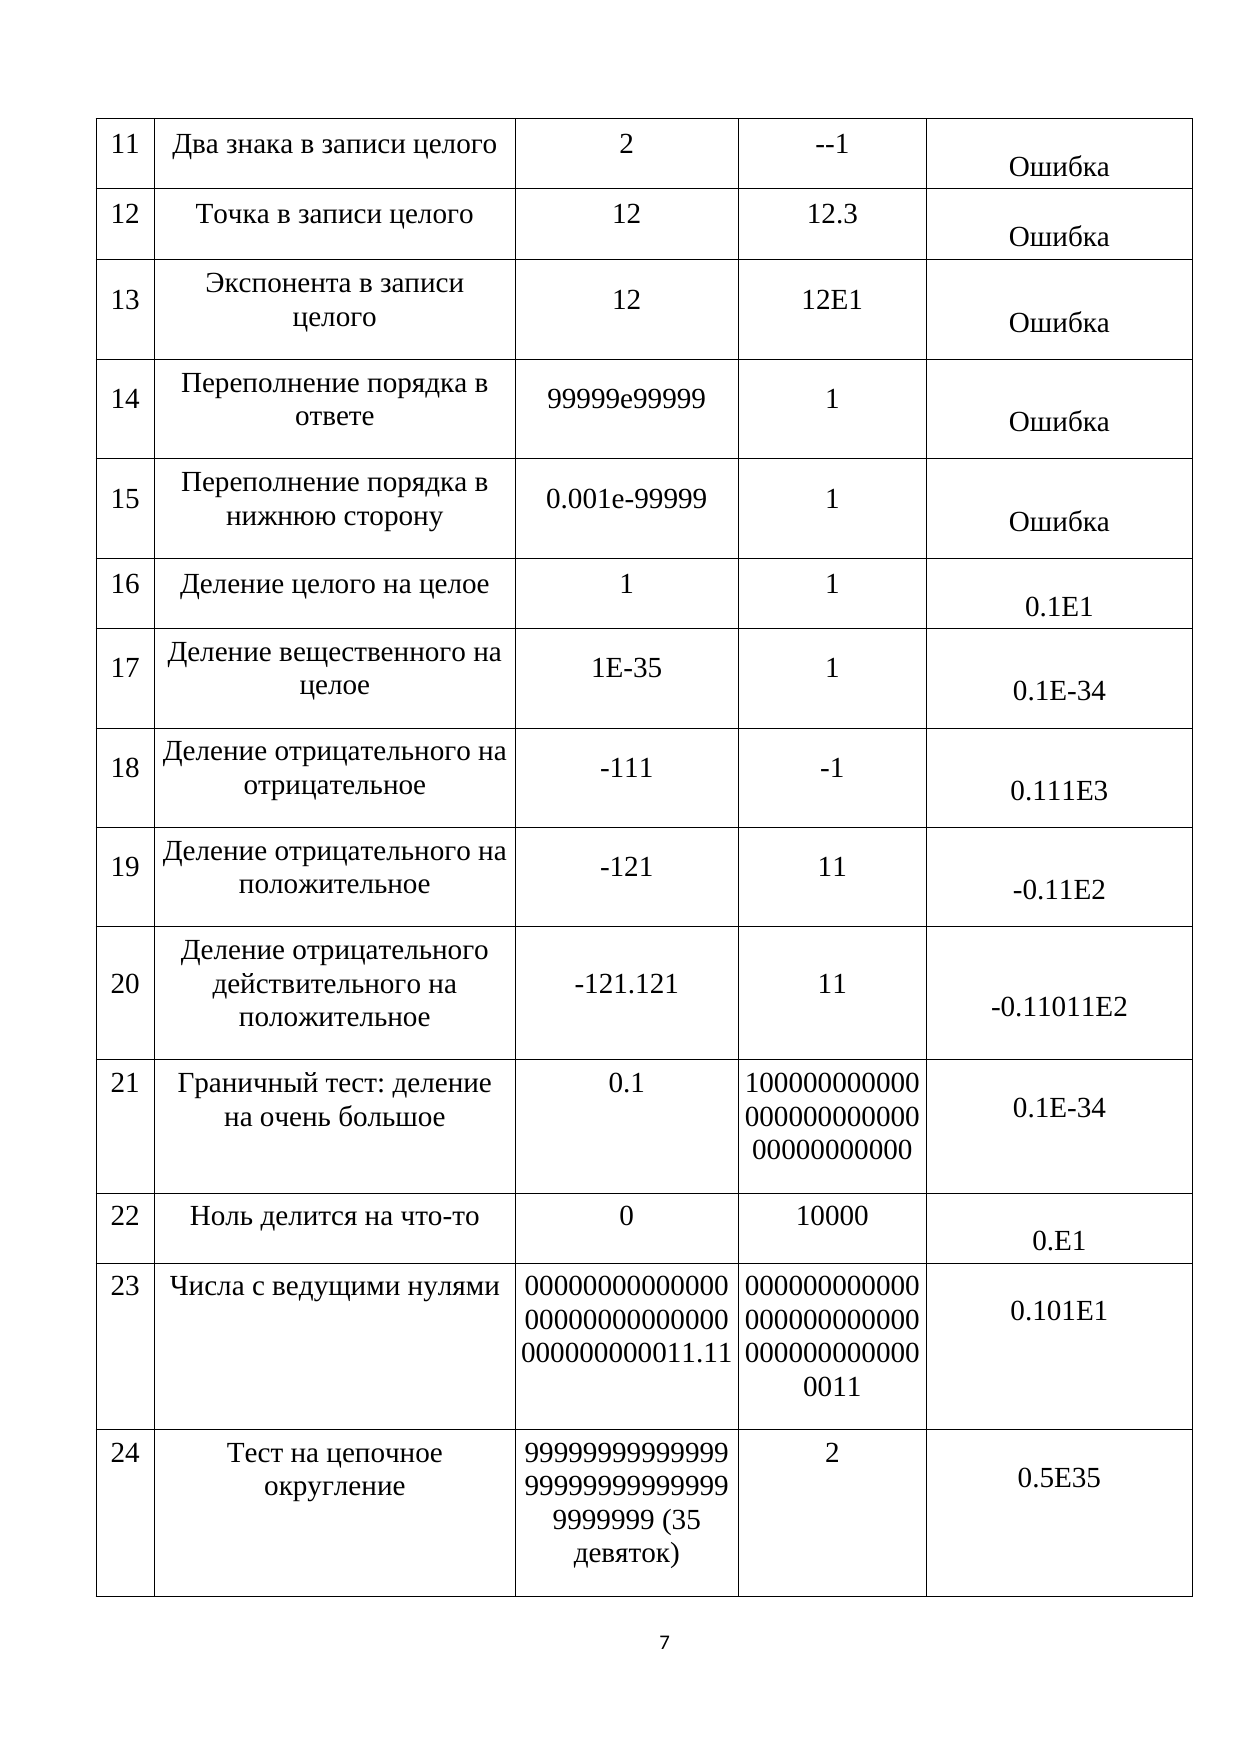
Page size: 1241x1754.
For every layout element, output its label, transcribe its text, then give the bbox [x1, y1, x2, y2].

table_cell 17 [97, 629, 154, 727]
table_cell 0.1E-34 [927, 1060, 1192, 1192]
table_cell 21 [97, 1060, 154, 1192]
table_cell 0 [516, 1194, 738, 1262]
table_cell 12.3 [739, 189, 926, 259]
table_cell 22 [97, 1194, 154, 1262]
table_cell 1 [739, 559, 926, 628]
table_cell 12 [516, 260, 738, 359]
table_cell -121 [516, 828, 738, 926]
table_cell Ошибка [927, 189, 1192, 259]
table_cell Экспонента в записи целого [155, 260, 515, 359]
table_cell -111 [516, 729, 738, 827]
table_cell 1 [739, 459, 926, 558]
table_cell 1 [516, 559, 738, 628]
table_cell 2 [516, 119, 738, 188]
table_cell 10000 [739, 1194, 926, 1262]
table_cell Переполнение порядка в ответе [155, 360, 515, 458]
table_cell 2 [739, 1430, 926, 1596]
table_cell 16 [97, 559, 154, 628]
table_cell 11 [739, 828, 926, 926]
table_cell Деление вещественного на целое [155, 629, 515, 727]
table_cell Точка в записи целого [155, 189, 515, 259]
table_cell Ошибка [927, 459, 1192, 558]
table_cell 19 [97, 828, 154, 926]
table_cell 0.1E1 [927, 559, 1192, 628]
table_cell 0.111E3 [927, 729, 1192, 827]
table_cell Числа с ведущими нулями [155, 1264, 515, 1429]
table_cell 0.E1 [927, 1194, 1192, 1262]
table_cell 12 [516, 189, 738, 259]
table_cell Деление отрицательного на отрицательное [155, 729, 515, 827]
table_cell -121.121 [516, 927, 738, 1059]
table_cell 0000000000000000000000000000000000000011.11 [516, 1264, 738, 1429]
table_cell Ноль делится на что-то [155, 1194, 515, 1262]
table_cell 1E-35 [516, 629, 738, 727]
table_cell 20 [97, 927, 154, 1059]
table_cell 14 [97, 360, 154, 458]
table_cell Ошибка [927, 119, 1192, 188]
table_cell 99999e99999 [516, 360, 738, 458]
table_cell 0.101E1 [927, 1264, 1192, 1429]
table_cell 23 [97, 1264, 154, 1429]
table_cell -1 [739, 729, 926, 827]
table_cell 99999999999999999999999999999999999 (35 девяток) [516, 1430, 738, 1596]
table_cell 1 [739, 629, 926, 727]
table_cell 15 [97, 459, 154, 558]
table_cell 12E1 [739, 260, 926, 359]
table_cell --1 [739, 119, 926, 188]
table_cell 18 [97, 729, 154, 827]
table_cell 10000000000000000000000000000000000 [739, 1060, 926, 1192]
table_cell 0.5E35 [927, 1430, 1192, 1596]
table_cell Деление отрицательного действительного на положительное [155, 927, 515, 1059]
table_cell 11 [739, 927, 926, 1059]
table_cell Ошибка [927, 260, 1192, 359]
table_cell 11 [97, 119, 154, 188]
table_cell 0.1 [516, 1060, 738, 1192]
table_cell Ошибка [927, 360, 1192, 458]
table_cell Два знака в записи целого [155, 119, 515, 188]
table_cell Переполнение порядка в нижнюю сторону [155, 459, 515, 558]
table_cell 0000000000000000000000000000000000000011 [739, 1264, 926, 1429]
table_cell Тест на цепочное округление [155, 1430, 515, 1596]
table_cell 12 [97, 189, 154, 259]
table_cell Граничный тест: деление на очень большое [155, 1060, 515, 1192]
table_cell 1 [739, 360, 926, 458]
table_cell Деление отрицательного на положительное [155, 828, 515, 926]
table_cell Деление целого на целое [155, 559, 515, 628]
table_cell 0.001e-99999 [516, 459, 738, 558]
table_cell -0.11011E2 [927, 927, 1192, 1059]
table_cell 24 [97, 1430, 154, 1596]
table_cell 0.1E-34 [927, 629, 1192, 727]
table_cell -0.11E2 [927, 828, 1192, 926]
table_cell 13 [97, 260, 154, 359]
